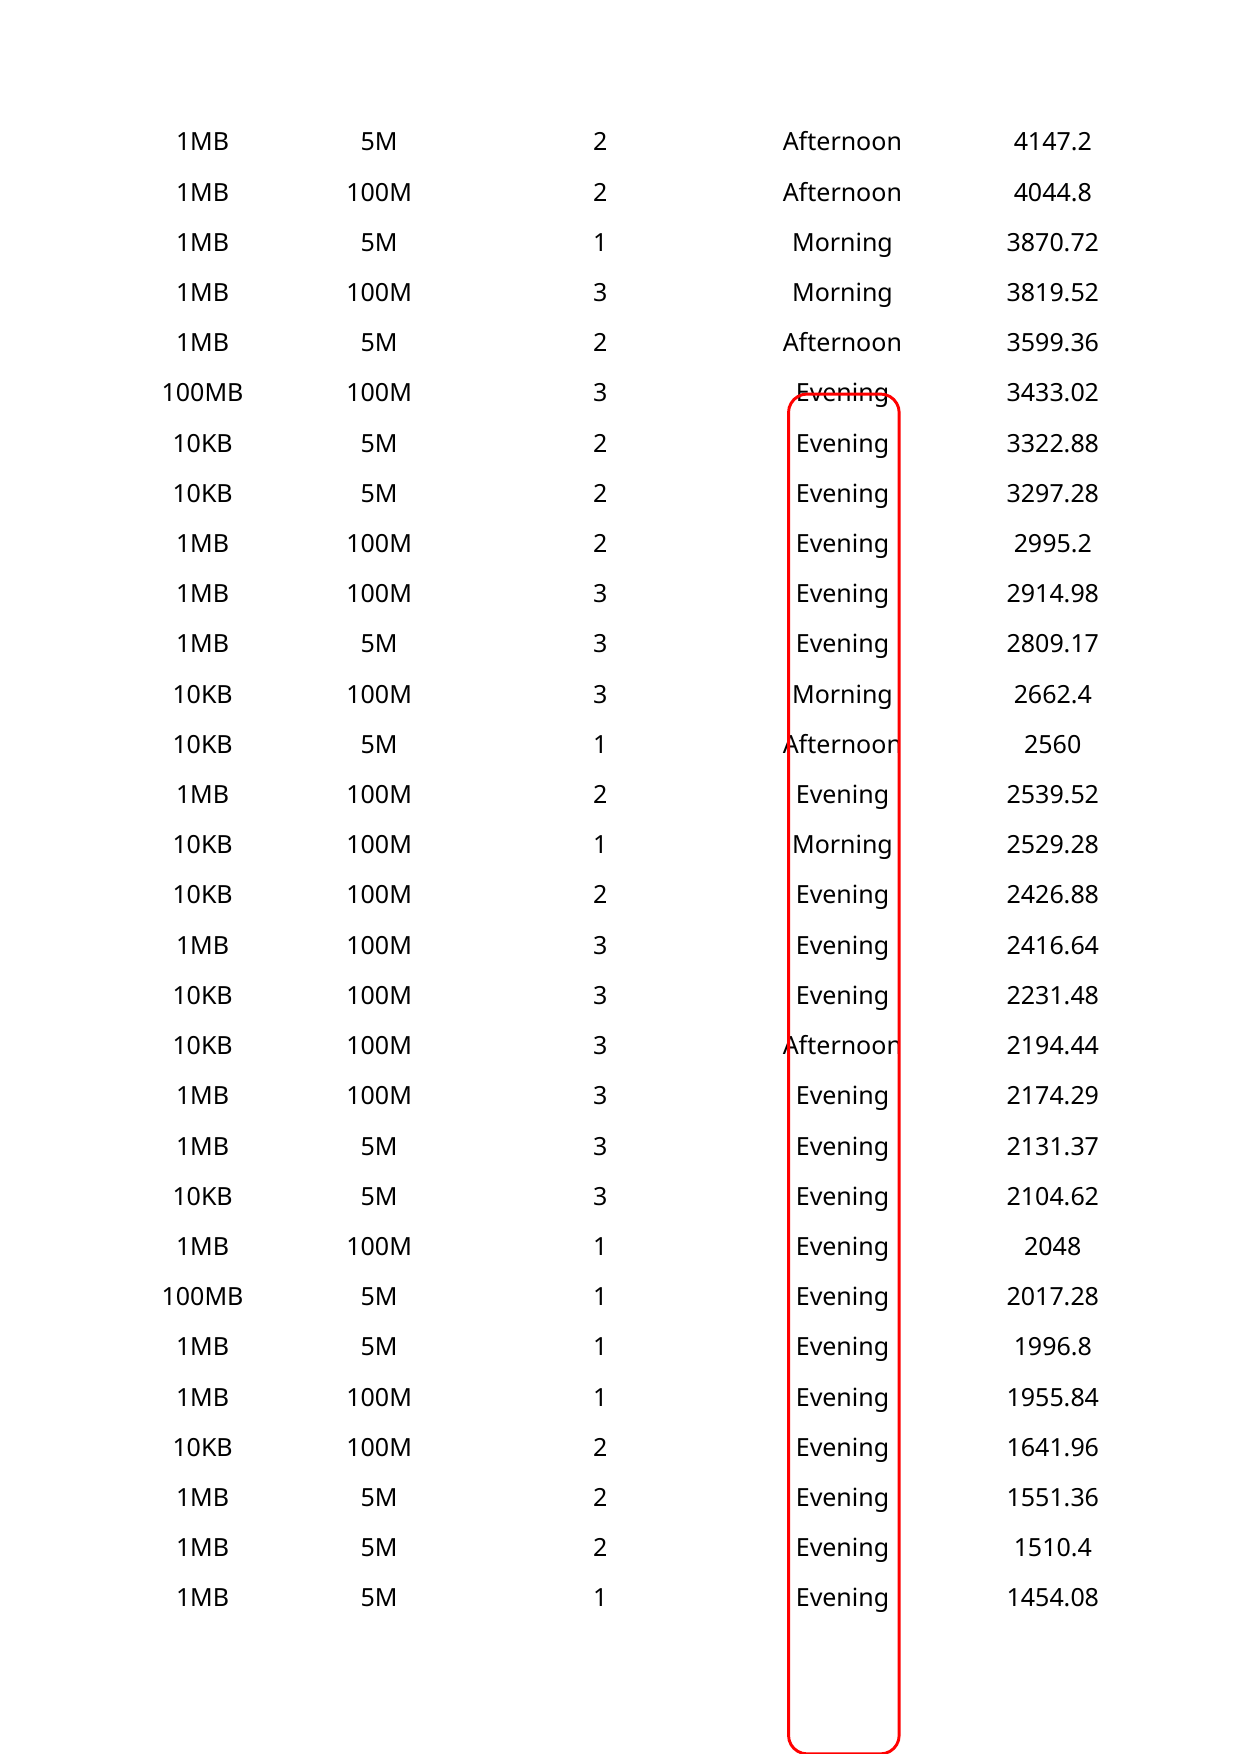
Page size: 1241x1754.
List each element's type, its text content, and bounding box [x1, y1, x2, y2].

table_cell [733, 1223, 787, 1273]
table_cell 100M [291, 1223, 467, 1273]
table_cell 1MB [114, 219, 291, 269]
table_cell 1551.36 [952, 1474, 1153, 1524]
table_cell 1 [467, 1373, 733, 1423]
table_cell Morning [733, 219, 952, 269]
table_cell Evening [791, 520, 897, 570]
table_cell [733, 1072, 787, 1122]
table_cell Afternoon [901, 721, 952, 771]
table_cell [901, 670, 952, 721]
table_cell 5M [291, 470, 467, 520]
table_cell 10KB [114, 1022, 291, 1072]
table_cell Evening [791, 1122, 897, 1172]
table_cell 100M [291, 1373, 467, 1423]
table_cell 2 [467, 520, 733, 570]
table_cell Afternoon [733, 721, 787, 771]
table_cell 5M [291, 620, 467, 670]
table_cell 1MB [114, 1574, 291, 1624]
table_cell [901, 1373, 952, 1423]
table_cell 10KB [114, 470, 291, 520]
table_cell 2231.48 [952, 972, 1153, 1022]
table_cell 2560 [952, 721, 1153, 771]
table_cell Morning [791, 821, 897, 871]
table_cell Evening [791, 620, 897, 670]
table_cell 3870.72 [952, 219, 1153, 269]
table_cell [901, 1223, 952, 1273]
table_cell 3 [467, 1173, 733, 1223]
table_cell 10KB [114, 1173, 291, 1223]
table_cell 1MB [114, 1524, 291, 1574]
table_cell 3 [467, 670, 733, 721]
table_cell 1MB [114, 118, 291, 168]
table_cell Afternoon [733, 118, 952, 168]
table_cell 2 [467, 419, 733, 469]
table_cell 2 [467, 1424, 733, 1474]
table_cell 100M [291, 871, 467, 921]
table_cell [733, 670, 787, 721]
table_cell [733, 520, 787, 570]
table_cell Evening [791, 1173, 897, 1223]
table_cell Morning [733, 269, 952, 319]
table_cell [901, 1474, 952, 1524]
table_cell 100M [291, 1072, 467, 1122]
table_cell 1955.84 [952, 1373, 1153, 1423]
table_cell 2 [467, 871, 733, 921]
table_cell 10KB [114, 972, 291, 1022]
table_cell [733, 972, 787, 1022]
table_cell 1 [467, 1223, 733, 1273]
table_cell 2194.44 [952, 1022, 1153, 1072]
table_cell Evening [791, 1323, 897, 1373]
table_cell 3599.36 [952, 319, 1153, 369]
table_cell 2048 [952, 1223, 1153, 1273]
table_cell 3 [467, 570, 733, 620]
table_cell 3322.88 [952, 419, 1153, 469]
table_cell [733, 1373, 787, 1423]
table_cell 5M [291, 1173, 467, 1223]
table_cell 100M [291, 269, 467, 319]
table_cell 100M [291, 570, 467, 620]
table_cell 1 [467, 1323, 733, 1373]
table_cell 5M [291, 118, 467, 168]
table_cell 1MB [114, 570, 291, 620]
table_cell 2914.98 [952, 570, 1153, 620]
table_cell 1MB [114, 1474, 291, 1524]
table_cell 2426.88 [952, 871, 1153, 921]
table_cell 2539.52 [952, 771, 1153, 821]
table_cell 3 [467, 921, 733, 972]
table_cell [901, 1173, 952, 1223]
table_cell 1 [467, 1273, 733, 1323]
table_cell 100M [291, 369, 467, 419]
table_cell 1MB [114, 1223, 291, 1273]
table_cell [733, 570, 787, 620]
table_cell 3 [467, 972, 733, 1022]
table_cell [733, 1574, 787, 1624]
table_cell [733, 620, 787, 670]
table_cell Evening [791, 1524, 897, 1574]
table_cell 100M [291, 1424, 467, 1474]
table_cell Afternoon [733, 319, 952, 369]
table_cell 1MB [114, 1122, 291, 1172]
table_cell 2 [467, 771, 733, 821]
table_cell [733, 921, 787, 972]
table_cell [901, 520, 952, 570]
table_cell 10KB [114, 419, 291, 469]
table_cell [901, 1424, 952, 1474]
table_cell [733, 821, 787, 871]
table_cell 1MB [114, 520, 291, 570]
table_cell 3 [467, 269, 733, 319]
table_cell 5M [291, 219, 467, 269]
table_cell 10KB [114, 721, 291, 771]
table_cell [733, 1323, 787, 1373]
table_cell 2104.62 [952, 1173, 1153, 1223]
table_cell 5M [291, 419, 467, 469]
table_cell Evening [791, 1574, 897, 1624]
table_cell 5M [291, 1474, 467, 1524]
table_cell 2 [467, 168, 733, 218]
table_cell Evening [791, 871, 897, 921]
table_cell 100M [291, 168, 467, 218]
table_cell Morning [791, 670, 897, 721]
table_cell 1510.4 [952, 1524, 1153, 1574]
table_cell [901, 1323, 952, 1373]
table_cell 1MB [114, 921, 291, 972]
table_cell [733, 470, 787, 520]
table_cell 100M [291, 520, 467, 570]
table_cell Afternoon [733, 168, 952, 218]
table_cell 5M [291, 319, 467, 369]
table_cell 2809.17 [952, 620, 1153, 670]
table_cell Evening [791, 419, 897, 469]
table_cell [901, 1122, 952, 1172]
table_cell [901, 1072, 952, 1122]
table_cell 1996.8 [952, 1323, 1153, 1373]
table_cell 100M [291, 921, 467, 972]
table_cell [733, 1424, 787, 1474]
table_cell 3 [467, 620, 733, 670]
table_cell 100M [291, 771, 467, 821]
table_cell Evening [791, 1373, 897, 1423]
table_cell 2995.2 [952, 520, 1153, 570]
table_cell 4147.2 [952, 118, 1153, 168]
table_cell 2416.64 [952, 921, 1153, 972]
table_cell Afternoon [791, 721, 897, 771]
table_cell 1 [467, 821, 733, 871]
table_cell Evening [791, 771, 897, 821]
table_cell 5M [291, 1524, 467, 1574]
table_cell Evening [791, 1474, 897, 1524]
table_cell 1MB [114, 1072, 291, 1122]
table_cell [901, 419, 952, 469]
table_cell 10KB [114, 871, 291, 921]
table_cell 2131.37 [952, 1122, 1153, 1172]
table_cell 2174.29 [952, 1072, 1153, 1122]
table_cell [901, 972, 952, 1022]
table_cell 3819.52 [952, 269, 1153, 319]
table_cell Evening [791, 470, 897, 520]
table_cell 2662.4 [952, 670, 1153, 721]
table_cell 2 [467, 118, 733, 168]
table_cell [901, 1524, 952, 1574]
table_cell [901, 821, 952, 871]
table_cell 1MB [114, 1323, 291, 1373]
table_cell [901, 1273, 952, 1323]
table_cell 1 [467, 721, 733, 771]
table_cell Evening [791, 1223, 897, 1273]
table_cell 3297.28 [952, 470, 1153, 520]
table_cell 5M [291, 1122, 467, 1172]
table_cell [733, 771, 787, 821]
table_cell [733, 1524, 787, 1574]
table_cell 1454.08 [952, 1574, 1153, 1624]
table_cell Evening [791, 1273, 897, 1323]
table_cell [901, 771, 952, 821]
table_cell 100MB [114, 1273, 291, 1323]
table_cell Afternoon [733, 1022, 787, 1072]
table_cell Afternoon [791, 1022, 897, 1072]
table_cell Evening [791, 570, 897, 620]
table_cell 3433.02 [952, 369, 1153, 419]
table_cell 1MB [114, 168, 291, 218]
table_cell Evening [791, 921, 897, 972]
table_cell Evening [791, 972, 897, 1022]
table_cell 4044.8 [952, 168, 1153, 218]
table_cell Evening [791, 1072, 897, 1122]
table_cell 3 [467, 1022, 733, 1072]
table_cell 10KB [114, 1424, 291, 1474]
table_cell 100MB [114, 369, 291, 419]
table_cell [733, 1122, 787, 1172]
table_cell 1 [467, 219, 733, 269]
table_cell 5M [291, 721, 467, 771]
table_cell 1MB [114, 1373, 291, 1423]
table_cell 2 [467, 470, 733, 520]
table_cell [733, 419, 787, 469]
table_cell 100M [291, 972, 467, 1022]
table_cell 100M [291, 670, 467, 721]
table_cell 2529.28 [952, 821, 1153, 871]
table_cell 3 [467, 1072, 733, 1122]
table_cell 5M [291, 1574, 467, 1624]
table_cell [901, 1574, 952, 1624]
table_cell 3 [467, 369, 733, 419]
table_cell [901, 921, 952, 972]
table_cell 5M [291, 1323, 467, 1373]
table_cell 5M [291, 1273, 467, 1323]
table_cell [901, 620, 952, 670]
table_cell 100M [291, 1022, 467, 1072]
table_cell [901, 871, 952, 921]
table_cell 10KB [114, 670, 291, 721]
table_cell 2017.28 [952, 1273, 1153, 1323]
table_cell 1MB [114, 620, 291, 670]
table_cell [901, 570, 952, 620]
table_cell Evening [733, 369, 952, 419]
table_cell 1MB [114, 319, 291, 369]
table_cell Afternoon [901, 1022, 952, 1072]
table_cell Evening [791, 1424, 897, 1474]
table_cell [733, 1474, 787, 1524]
table_cell 1MB [114, 269, 291, 319]
table_cell [733, 1173, 787, 1223]
table_cell 3 [467, 1122, 733, 1172]
table_cell 2 [467, 319, 733, 369]
table_cell [733, 1273, 787, 1323]
table_cell 1 [467, 1574, 733, 1624]
table_cell 2 [467, 1524, 733, 1574]
table_cell [733, 871, 787, 921]
table_cell 1MB [114, 771, 291, 821]
table_cell 10KB [114, 821, 291, 871]
table_cell 100M [291, 821, 467, 871]
table_cell 1641.96 [952, 1424, 1153, 1474]
table_cell 2 [467, 1474, 733, 1524]
table_cell [901, 470, 952, 520]
